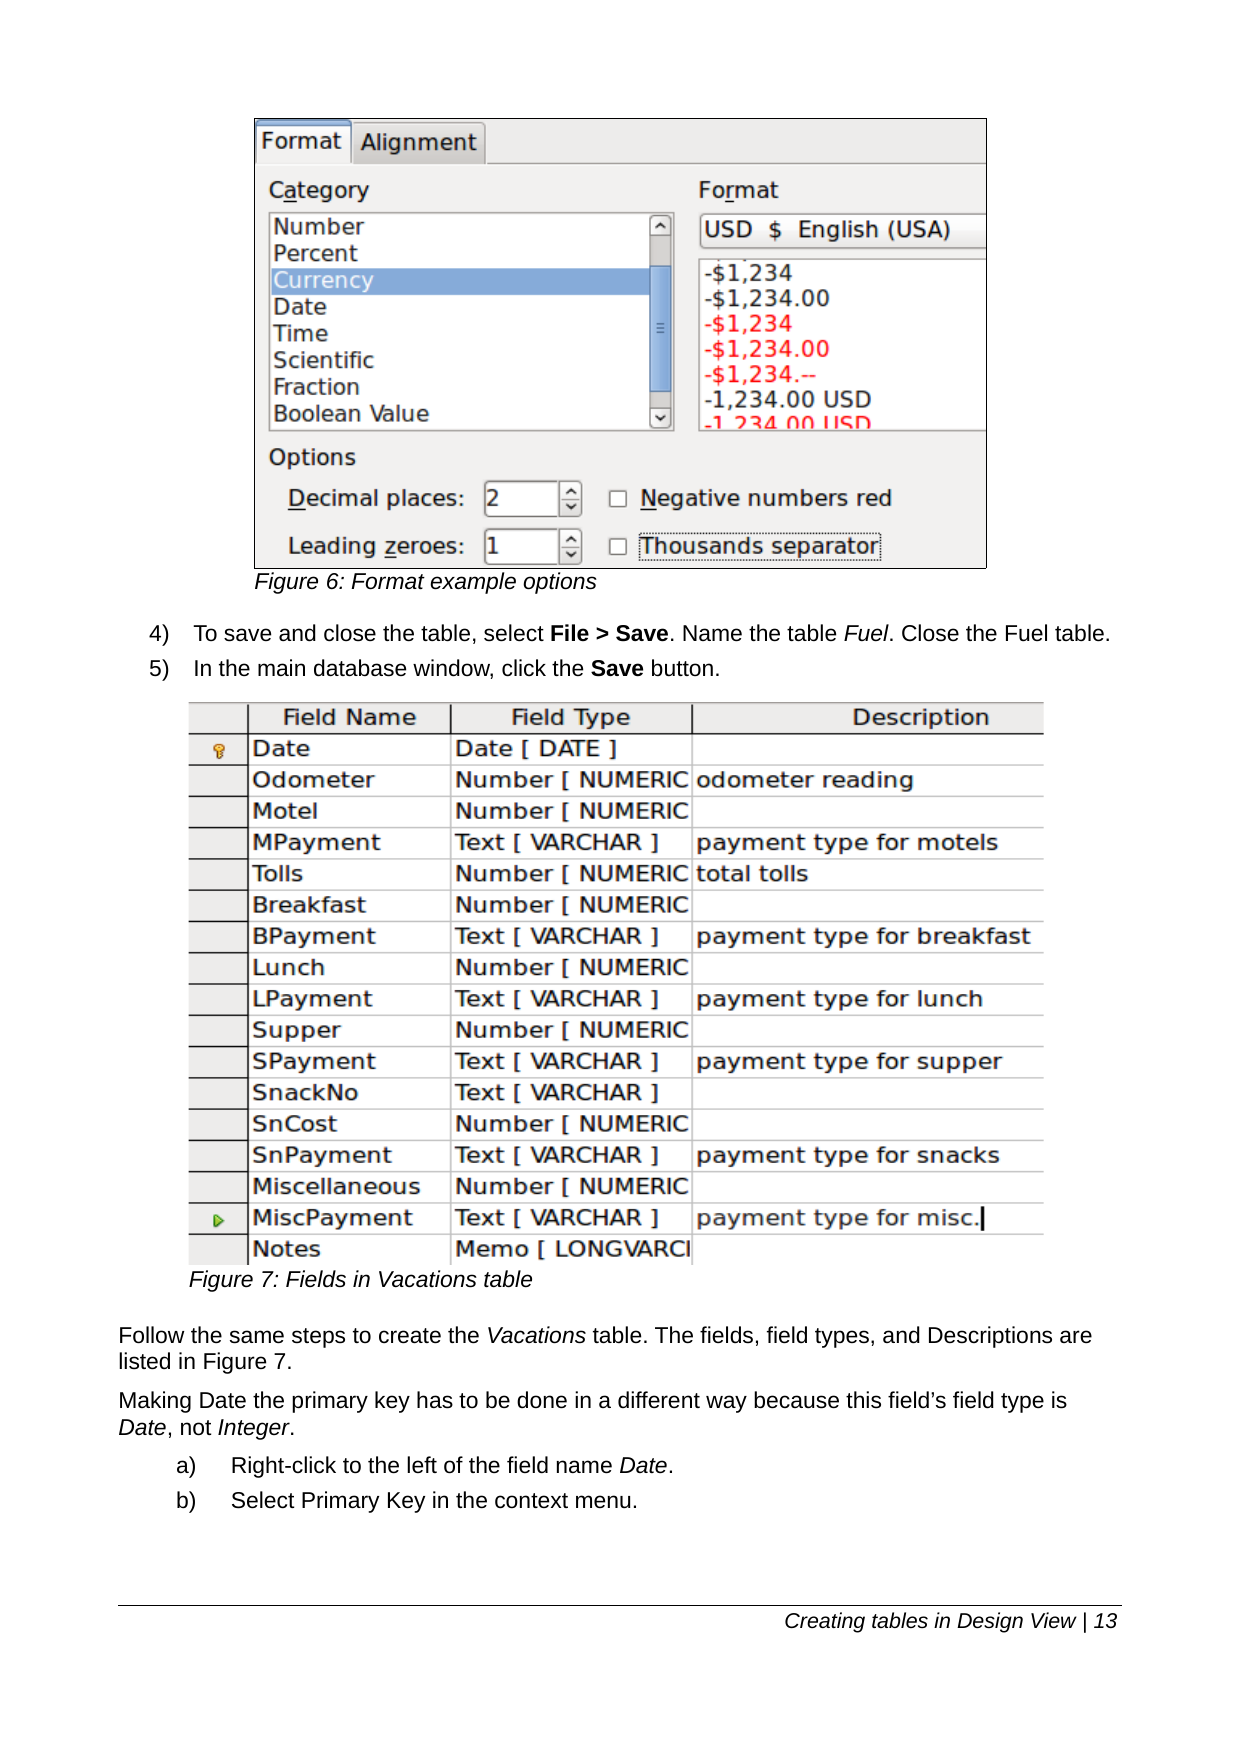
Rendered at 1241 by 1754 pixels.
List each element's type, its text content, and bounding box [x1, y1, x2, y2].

picture [188, 702, 1044, 1265]
picture [255, 119, 986, 568]
list Right-click to the left of the field name Date. [169, 1452, 1122, 1479]
text Follow the same steps to create the Vacations table. The fields, field types, and Descriptions are listed in Figure 7. [118, 1322, 1122, 1374]
list Select Primary Key in the context menu. [169, 1487, 1122, 1514]
text Figure 6: Format example options [254, 569, 986, 594]
list In the main database window, click the Save button. [169, 655, 1122, 682]
text Figure 7: Fields in Vacations table [188, 1266, 1052, 1293]
text Making Date the primary key has to be done in a different way because this field’s field type is Date, not Integer. [118, 1387, 1122, 1440]
list To save and close the table, select File > Save. Name the table Fuel. Close the Fuel table. [169, 620, 1122, 646]
